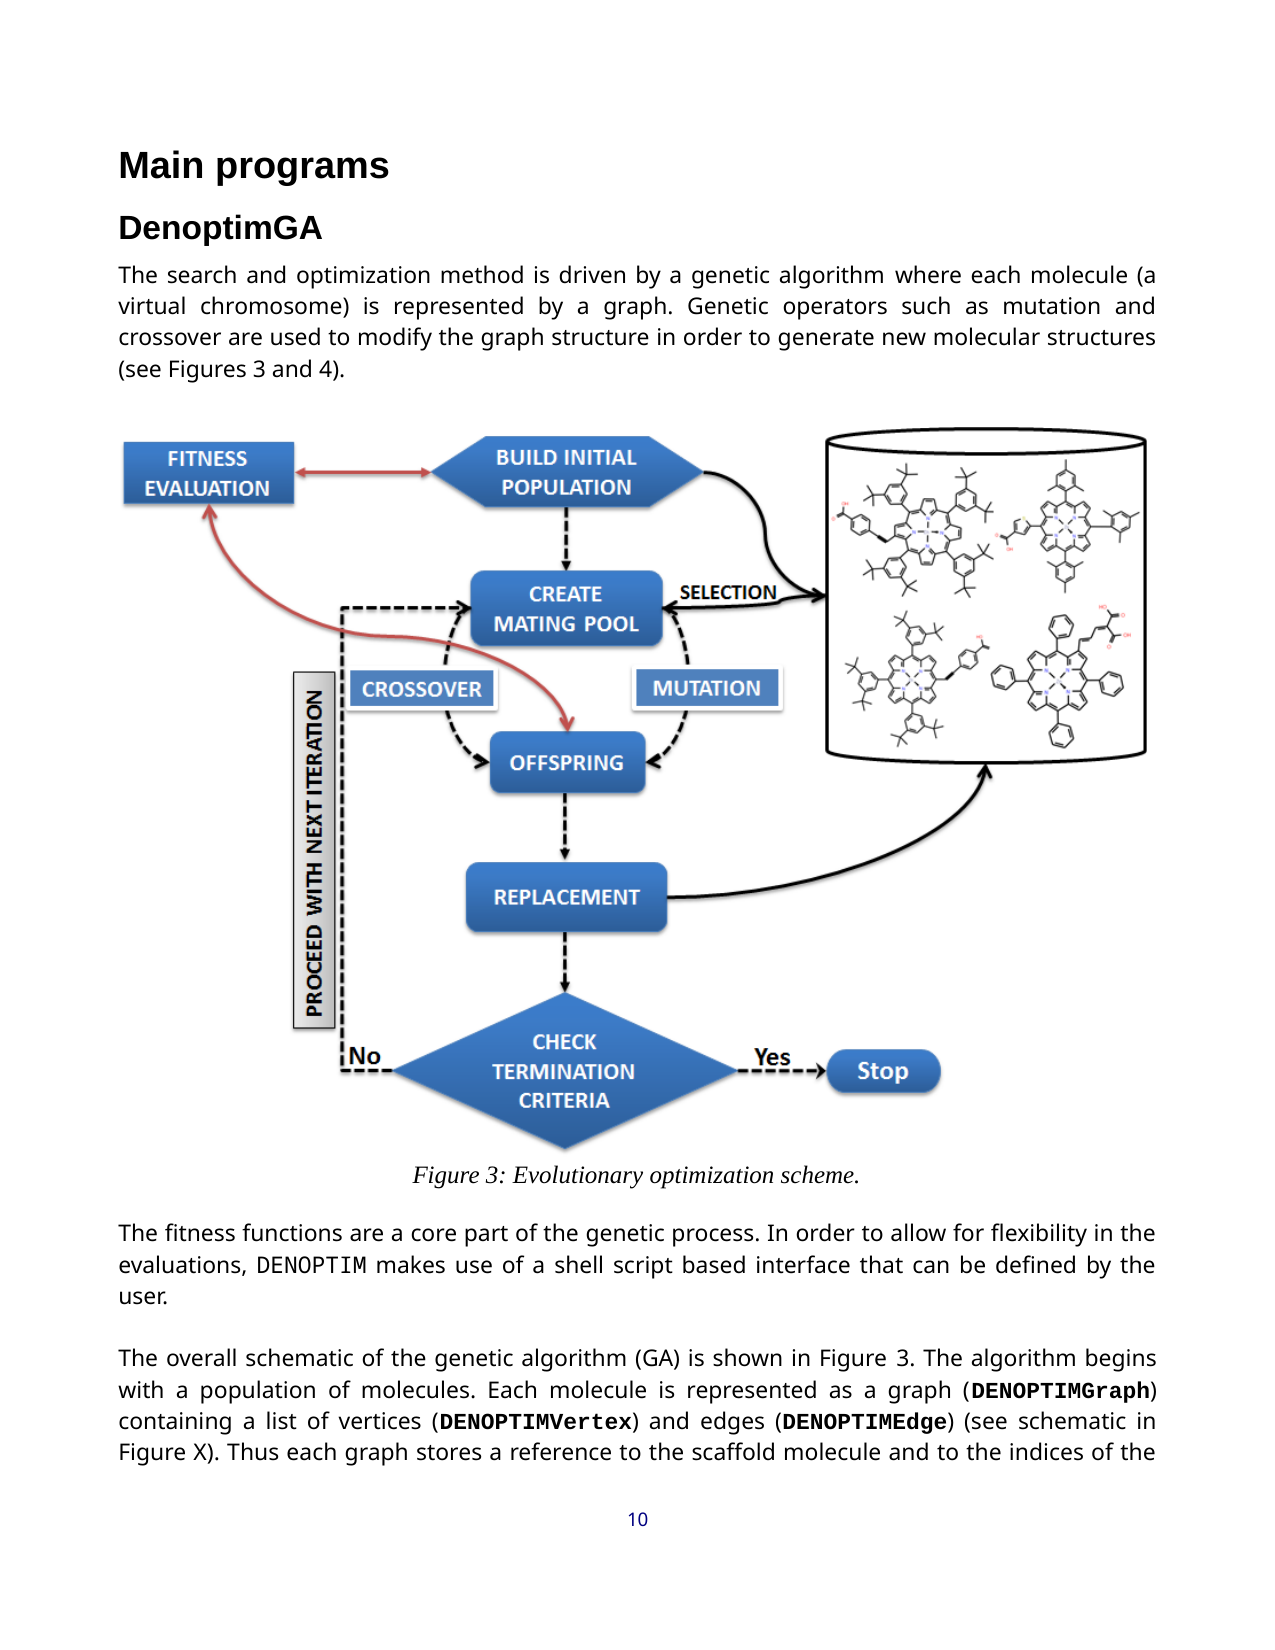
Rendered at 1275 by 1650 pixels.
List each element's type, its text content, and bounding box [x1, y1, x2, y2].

subtitle Main programs [118, 143, 1157, 187]
text The fitness functions are a core part of the genetic process. In order to allow for flexibility in the evaluations, DENOPTIM makes use of a shell script based interface that can be defined by the user. [118, 1217, 1157, 1311]
text Figure 3: Evolutionary optimization scheme. [118, 427, 1157, 1189]
text The search and optimization method is driven by a genetic algorithm where each molecule (a virtual chromosome) is represented by a graph. Genetic operators such as mutation and crossover are used to modify the graph structure in order to generate new molecular structures (see Figures 3 and 4). [118, 259, 1157, 384]
subtitle DenoptimGA [118, 208, 1157, 246]
text The overall schematic of the genetic algorithm (GA) is shown in Figure 3. The algorithm begins with a population of molecules. Each molecule is represented as a graph (DENOPTIMGraph) containing a list of vertices (DENOPTIMVertex) and edges (DENOPTIMEdge) (see schematic in Figure X). Thus each graph stores a reference to the scaffold molecule and to the indices of the [118, 1342, 1157, 1468]
